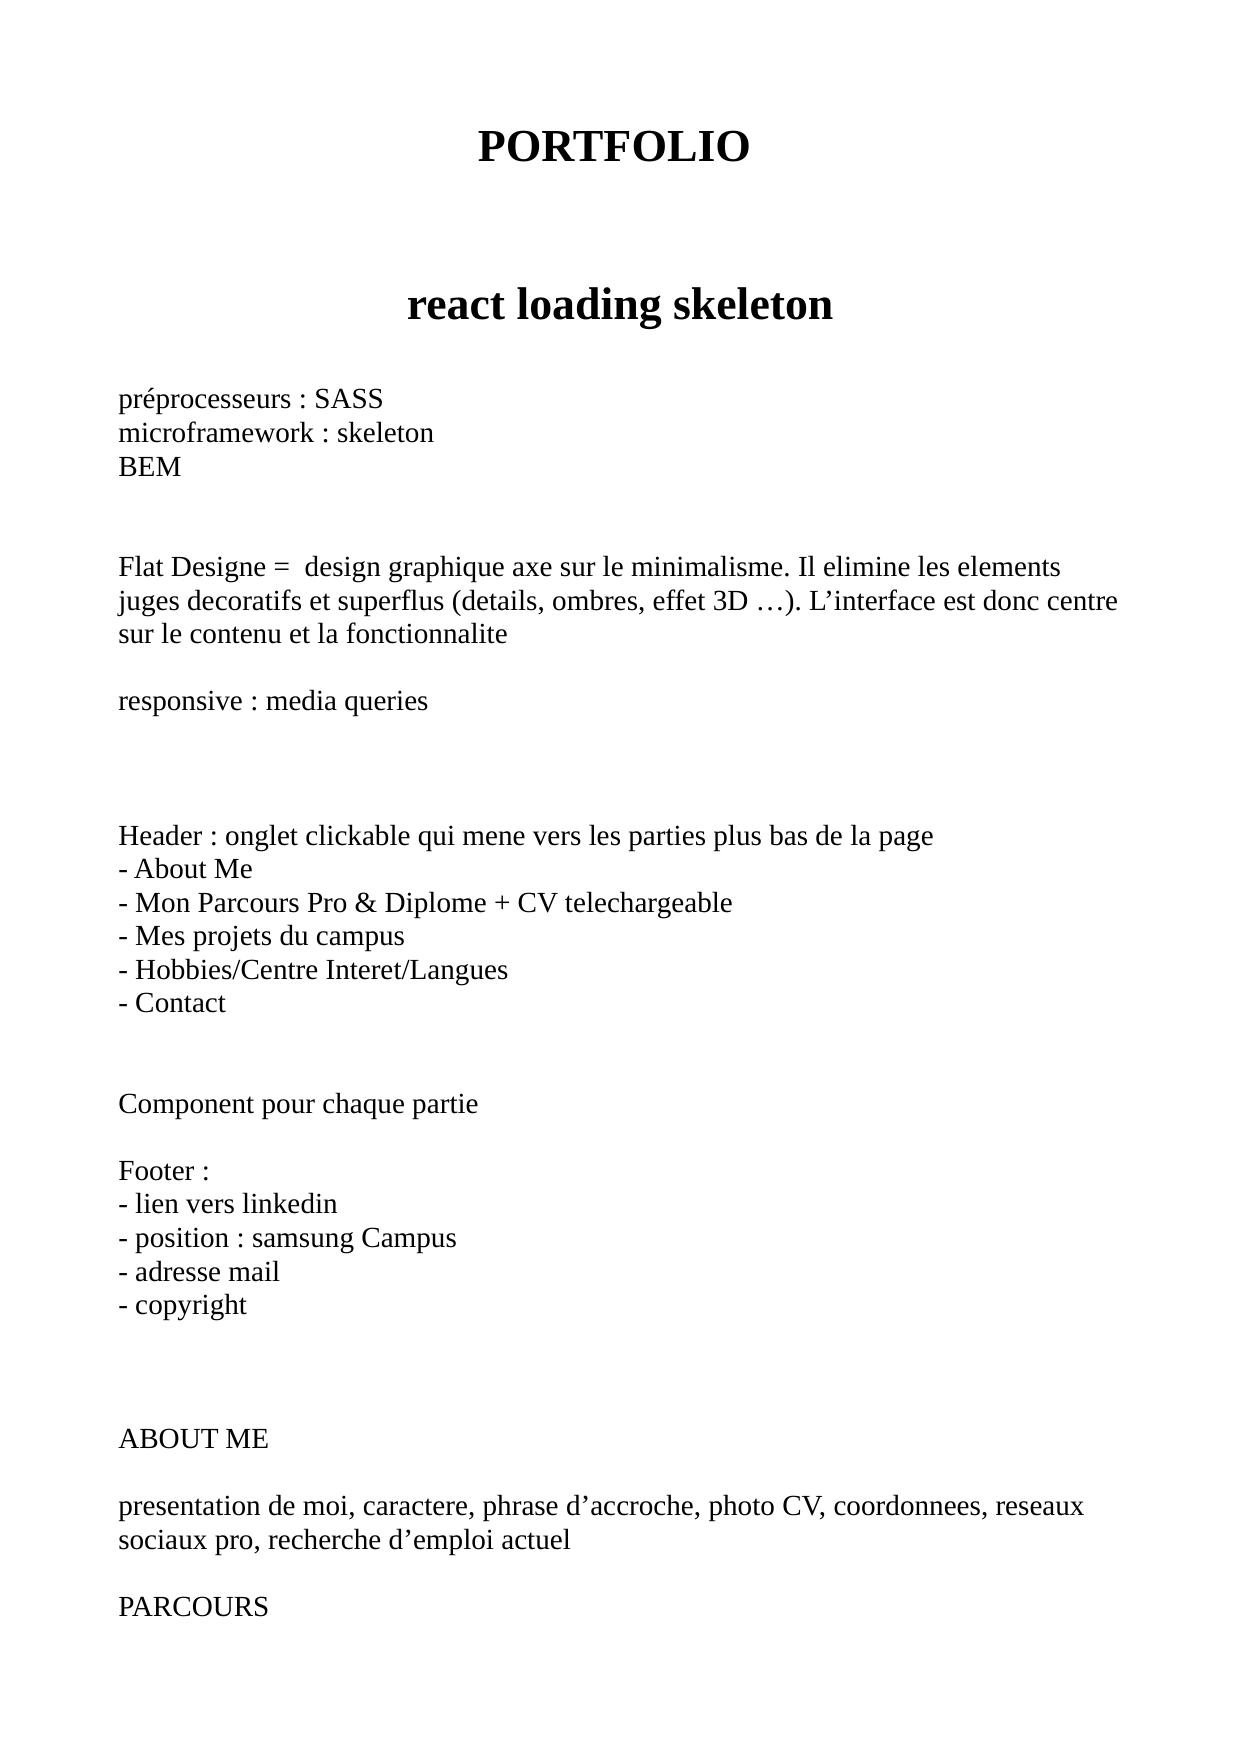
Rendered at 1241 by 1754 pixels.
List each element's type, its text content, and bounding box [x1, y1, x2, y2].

text ABOUT ME [118, 1421, 1122, 1455]
text - adresse mail [118, 1254, 1122, 1287]
text react loading skeleton [118, 276, 1122, 329]
text - Contact [118, 985, 1122, 1019]
text Component pour chaque partie [118, 1086, 1122, 1119]
text - About Me [118, 851, 1122, 885]
text Header : onglet clickable qui mene vers les parties plus bas de la page [118, 818, 1122, 851]
text - position : samsung Campus [118, 1220, 1122, 1254]
text Footer : [118, 1153, 1122, 1187]
text microframework : skeleton [118, 415, 1122, 449]
text - lien vers linkedin [118, 1187, 1122, 1220]
text BEM [118, 449, 1122, 482]
text PORTFOLIO [118, 118, 1122, 171]
text Flat Designe = design graphique axe sur le minimalisme. Il elimine les elements juges decoratifs et superflus (details, ombres, effet 3D …). L’interface est donc centre sur le contenu et la fonctionnalite [118, 549, 1122, 650]
text PARCOURS [118, 1589, 1122, 1623]
text responsive : media queries [118, 683, 1122, 717]
text presentation de moi, caractere, phrase d’accroche, photo CV, coordonnees, reseaux sociaux pro, recherche d’emploi actuel [118, 1488, 1122, 1556]
text - Mes projets du campus [118, 918, 1122, 952]
text préprocesseurs : SASS [118, 382, 1122, 415]
text - copyright [118, 1287, 1122, 1321]
text - Hobbies/Centre Interet/Langues [118, 952, 1122, 985]
text - Mon Parcours Pro & Diplome + CV telechargeable [118, 885, 1122, 918]
